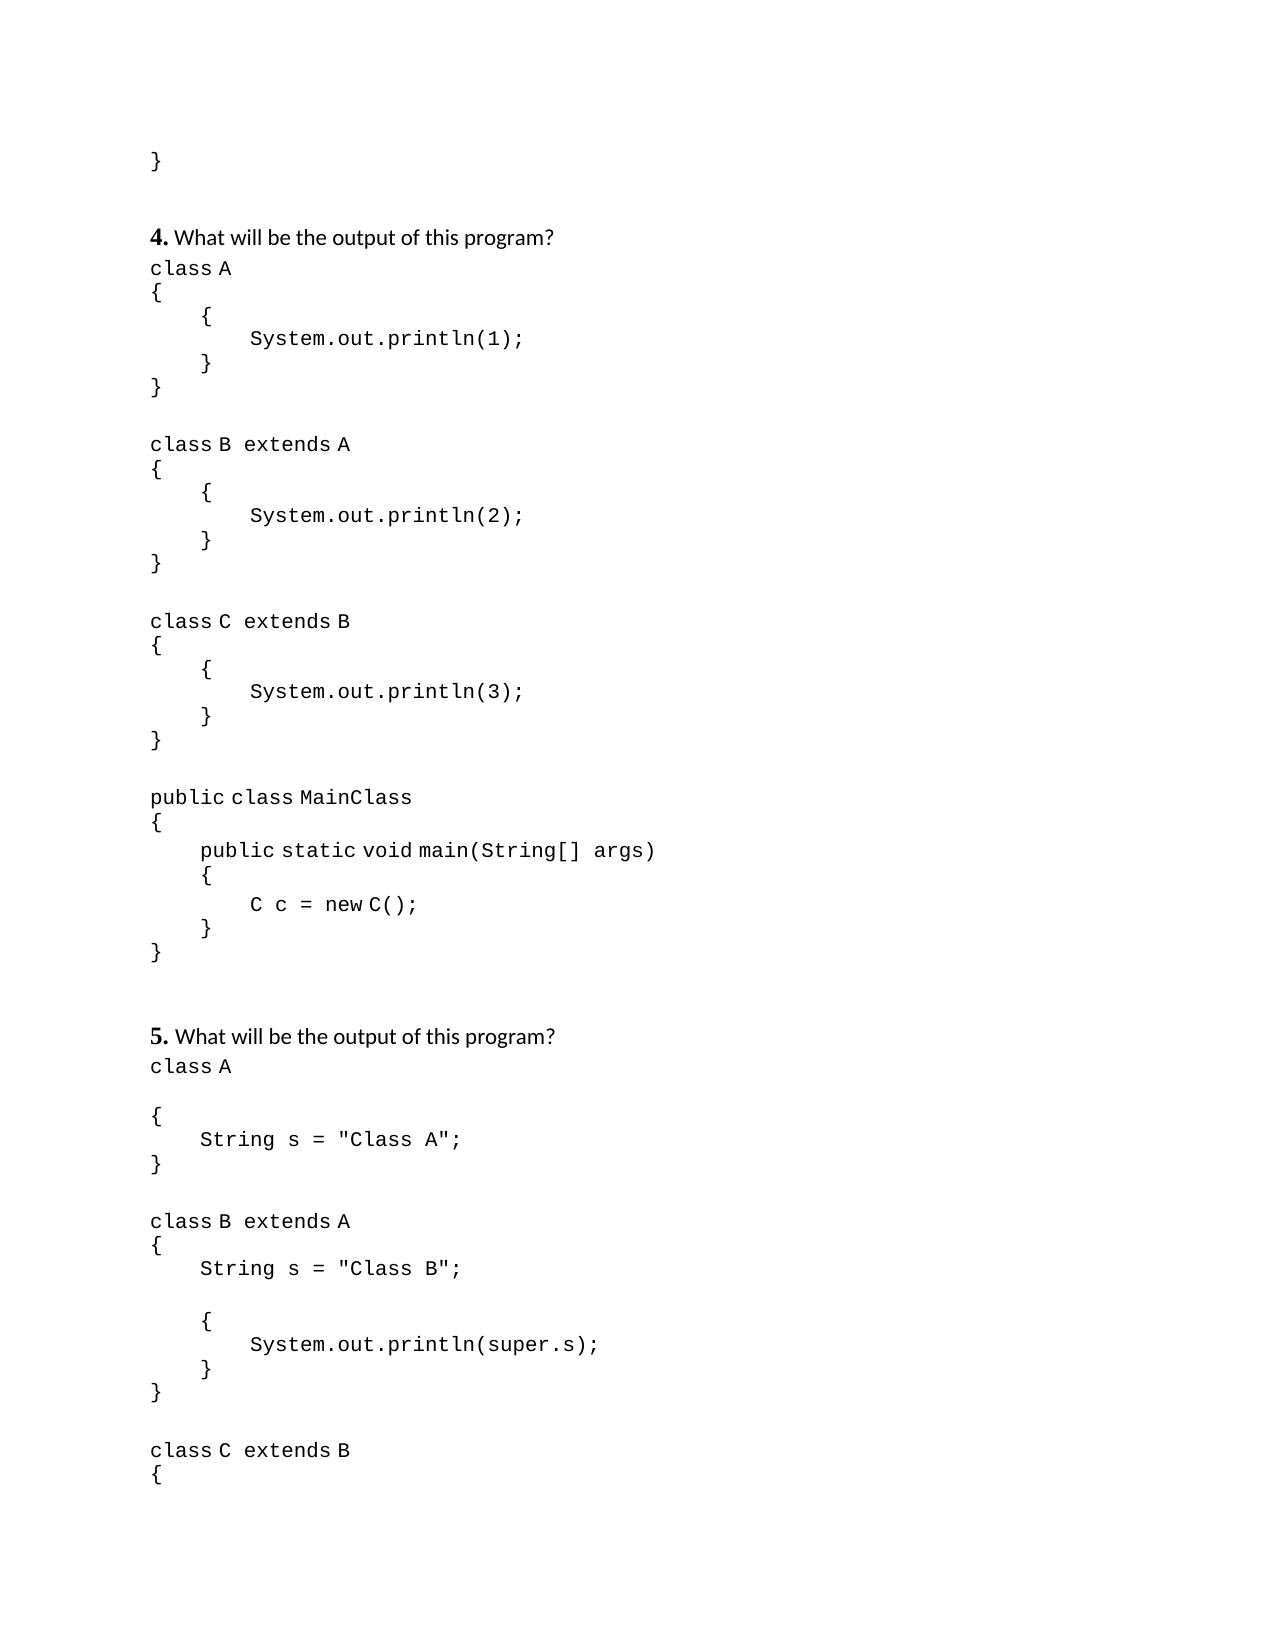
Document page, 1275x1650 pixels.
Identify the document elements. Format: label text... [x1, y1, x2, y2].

text { [150, 1105, 1125, 1129]
text { [150, 658, 1125, 682]
text { [150, 864, 1125, 888]
text } [150, 1152, 1125, 1176]
text } [150, 729, 1125, 752]
text } [150, 552, 1125, 576]
text } [150, 705, 1125, 729]
text } [150, 941, 1125, 964]
text class C extends B [150, 1434, 1125, 1463]
text { [150, 458, 1125, 481]
text class A [150, 252, 1125, 281]
text } [150, 150, 1125, 174]
text class B extends A [150, 1205, 1125, 1234]
text System.out.println(super.s); [150, 1334, 1125, 1358]
text } [150, 1358, 1125, 1381]
text String s = "Class A"; [150, 1129, 1125, 1152]
text } [150, 529, 1125, 552]
text public static void main(String[] args) [150, 834, 1125, 864]
text } [150, 917, 1125, 941]
text class B extends A [150, 428, 1125, 458]
text C c = new C(); [150, 888, 1125, 917]
text System.out.println(3); [150, 682, 1125, 705]
text String s = "Class B"; [150, 1258, 1125, 1282]
text { [150, 811, 1125, 834]
text { [150, 305, 1125, 328]
text 5. What will be the output of this program? [150, 1021, 1125, 1050]
text { [150, 281, 1125, 305]
text 4. What will be the output of this program? [150, 222, 1125, 252]
text System.out.println(2); [150, 505, 1125, 529]
text { [150, 1463, 1125, 1487]
text } [150, 352, 1125, 376]
text public class MainClass [150, 781, 1125, 811]
text } [150, 1381, 1125, 1405]
text { [150, 481, 1125, 505]
text { [150, 634, 1125, 658]
text } [150, 376, 1125, 399]
text class C extends B [150, 605, 1125, 634]
text class A [150, 1050, 1125, 1080]
text { [150, 1234, 1125, 1258]
text System.out.println(1); [150, 328, 1125, 352]
text { [150, 1311, 1125, 1334]
